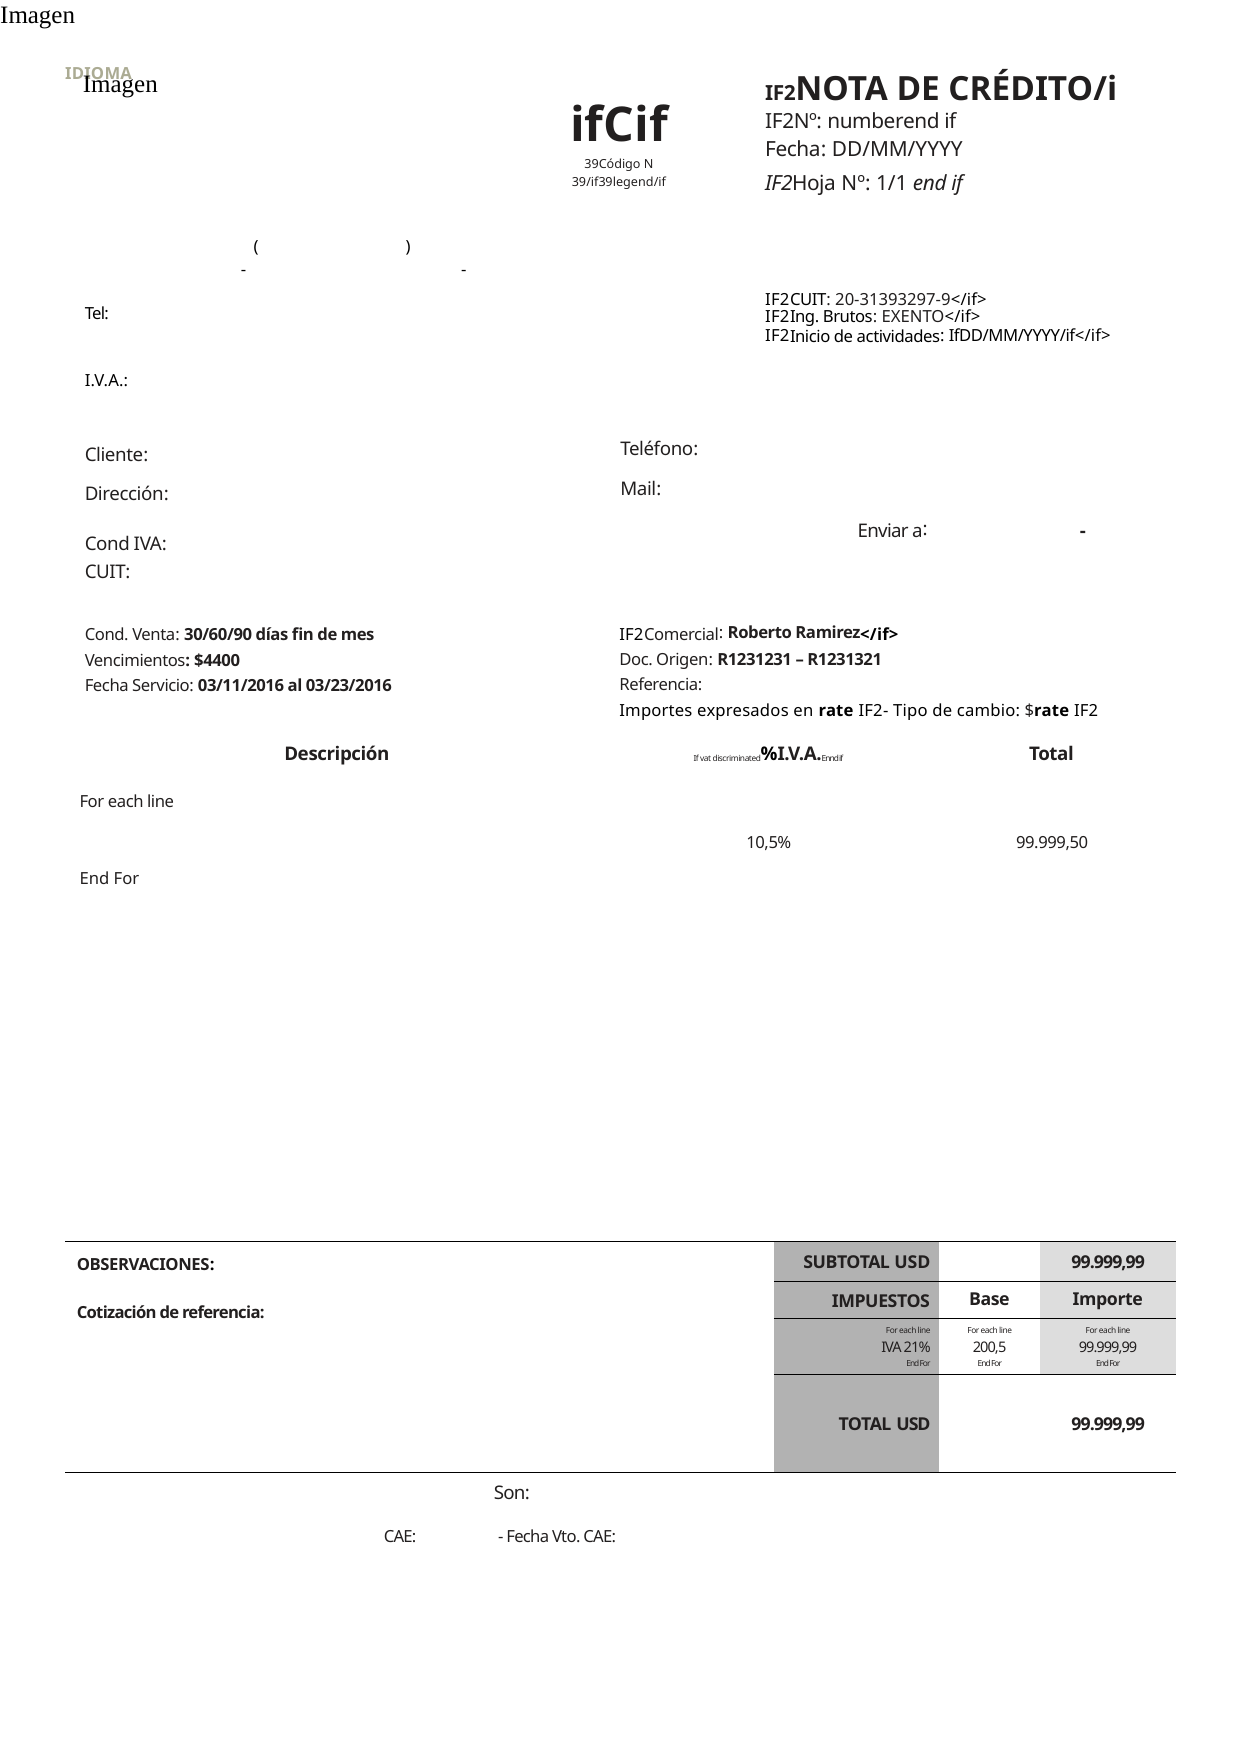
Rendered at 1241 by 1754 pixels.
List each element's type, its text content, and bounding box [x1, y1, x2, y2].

table_header [609, 784, 928, 825]
table_header [928, 784, 1176, 825]
table_cell 99.999,50 [928, 825, 1176, 860]
table_cell [609, 860, 928, 901]
table_cell <line.name> [60, 825, 609, 860]
table_header For each line [60, 784, 609, 825]
table_cell [928, 860, 1176, 901]
table_cell End For [60, 860, 609, 901]
table_cell 10,5% [609, 825, 928, 860]
